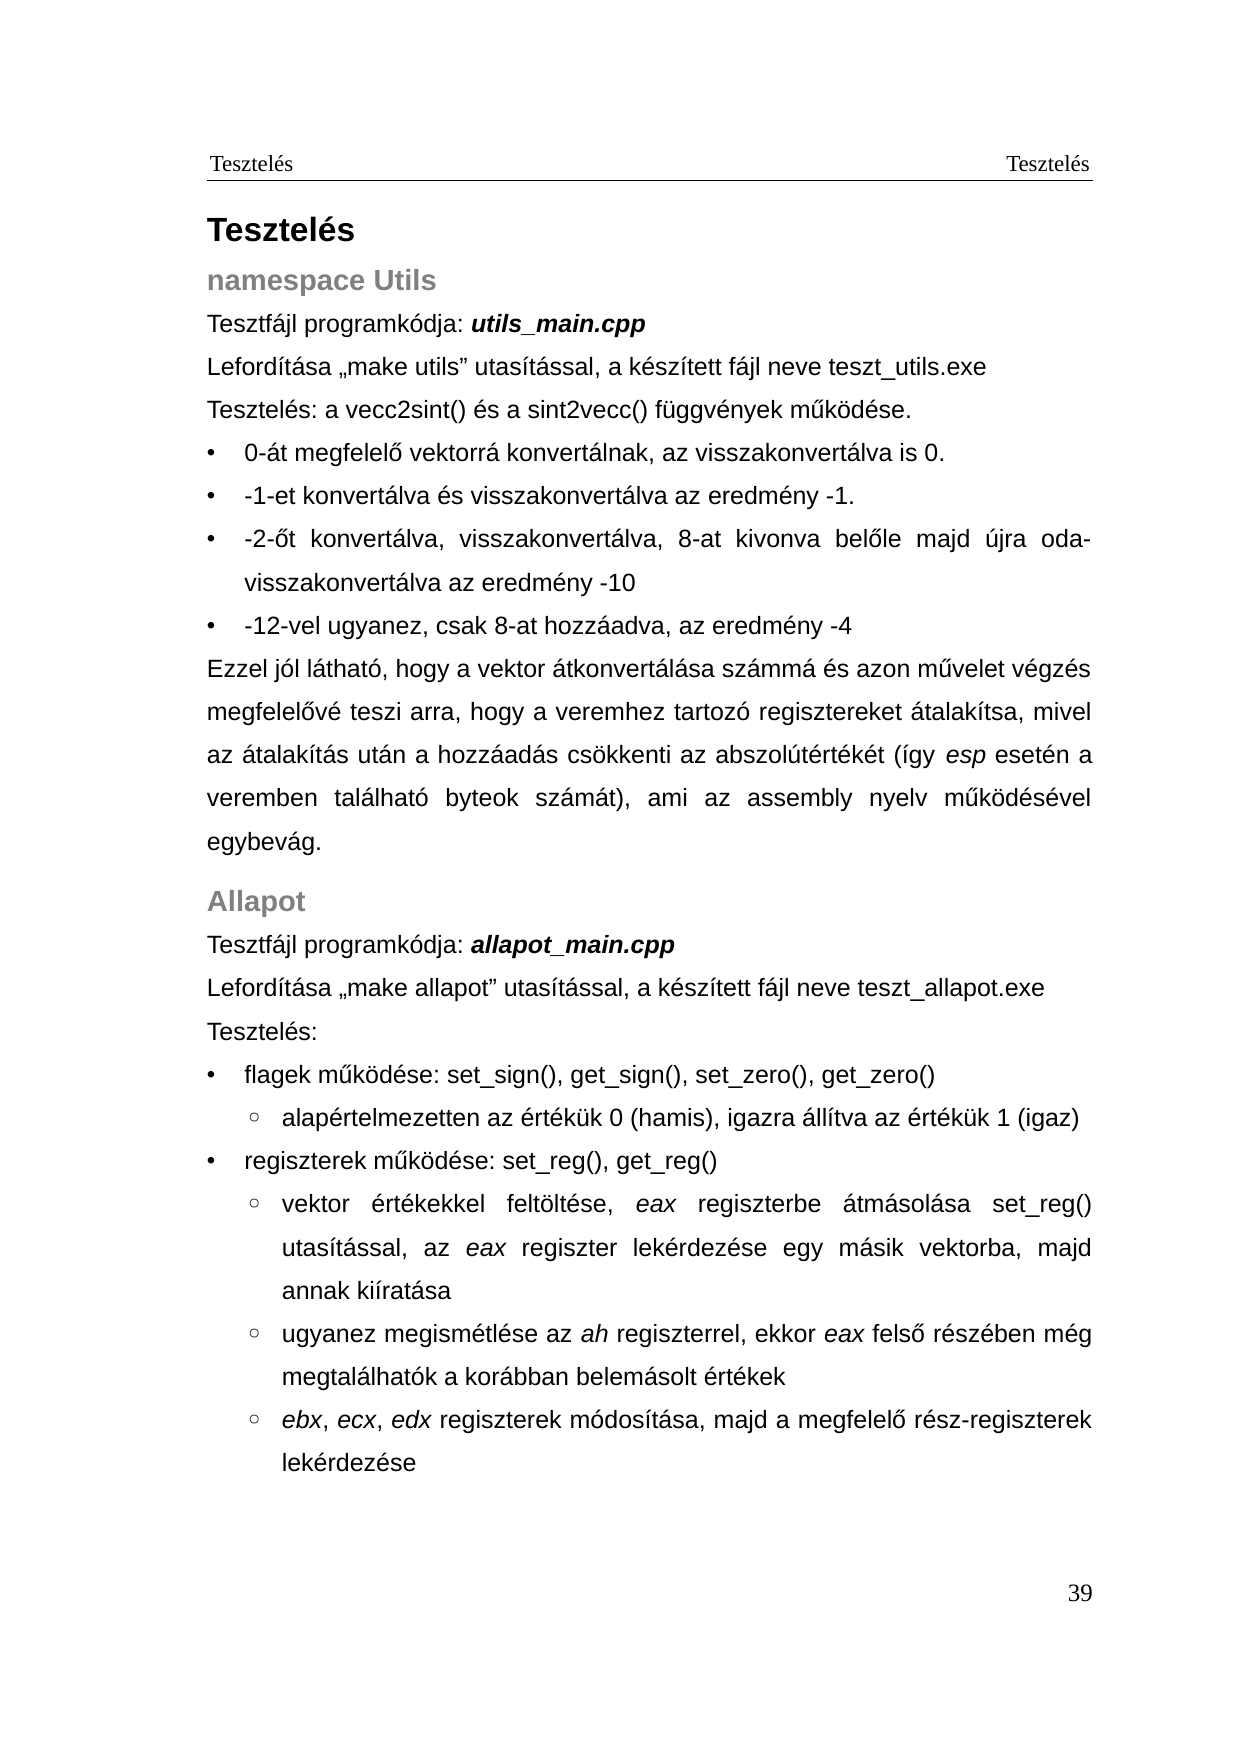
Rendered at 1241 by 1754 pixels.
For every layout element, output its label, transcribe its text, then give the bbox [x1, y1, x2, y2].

list -12-vel ugyanez, csak 8-at hozzáadva, az eredmény -4 [207, 611, 1093, 640]
text Lefordítása „make utils” utasítással, a készített fájl neve teszt_utils.exe [207, 352, 1093, 381]
list alapértelmezetten az értékük 0 (hamis), igazra állítva az értékük 1 (igaz) [244, 1103, 1093, 1132]
list vektor értékekkel feltöltése, eax regiszterbe átmásolása set_reg() utasítással, az eax regiszter lekérdezése egy másik vektorba, majd annak kiíratása [244, 1189, 1093, 1304]
list ugyanez megismétlése az ah regiszterrel, ekkor eax felső részében még megtalálhatók a korábban belemásolt értékek [244, 1319, 1093, 1391]
text Ezzel jól látható, hogy a vektor átkonvertálása számmá és azon művelet végzés megfelelővé teszi arra, hogy a veremhez tartozó regisztereket átalakítsa, mivel az átalakítás után a hozzáadás csökkenti az abszolútértékét (így esp esetén a veremben található byteok számát), ami az assembly nyelv működésével egybevág. [207, 654, 1093, 855]
list ebx, ecx, edx regiszterek módosítása, majd a megfelelő rész-regiszterek lekérdezése [244, 1405, 1093, 1477]
subtitle Allapot [207, 884, 1093, 918]
text Tesztelés: [207, 1017, 1093, 1045]
list regiszterek működése: set_reg(), get_reg() [207, 1146, 1093, 1175]
text Tesztfájl programkódja: allapot_main.cpp [207, 930, 1093, 959]
list flagek működése: set_sign(), get_sign(), set_zero(), get_zero() [207, 1060, 1093, 1088]
text Tesztelés: a vecc2sint() és a sint2vecc() függvények működése. [207, 395, 1093, 424]
list -2-őt konvertálva, visszakonvertálva, 8-at kivonva belőle majd újra oda-visszakonvertálva az eredmény -10 [207, 524, 1093, 596]
text Tesztfájl programkódja: utils_main.cpp [207, 309, 1093, 337]
text Lefordítása „make allapot” utasítással, a készített fájl neve teszt_allapot.exe [207, 973, 1093, 1002]
list -1-et konvertálva és visszakonvertálva az eredmény -1. [207, 481, 1093, 510]
subtitle namespace Utils [207, 263, 1093, 296]
list 0-át megfelelő vektorrá konvertálnak, az visszakonvertálva is 0. [207, 438, 1093, 467]
subtitle Tesztelés [207, 209, 1093, 248]
